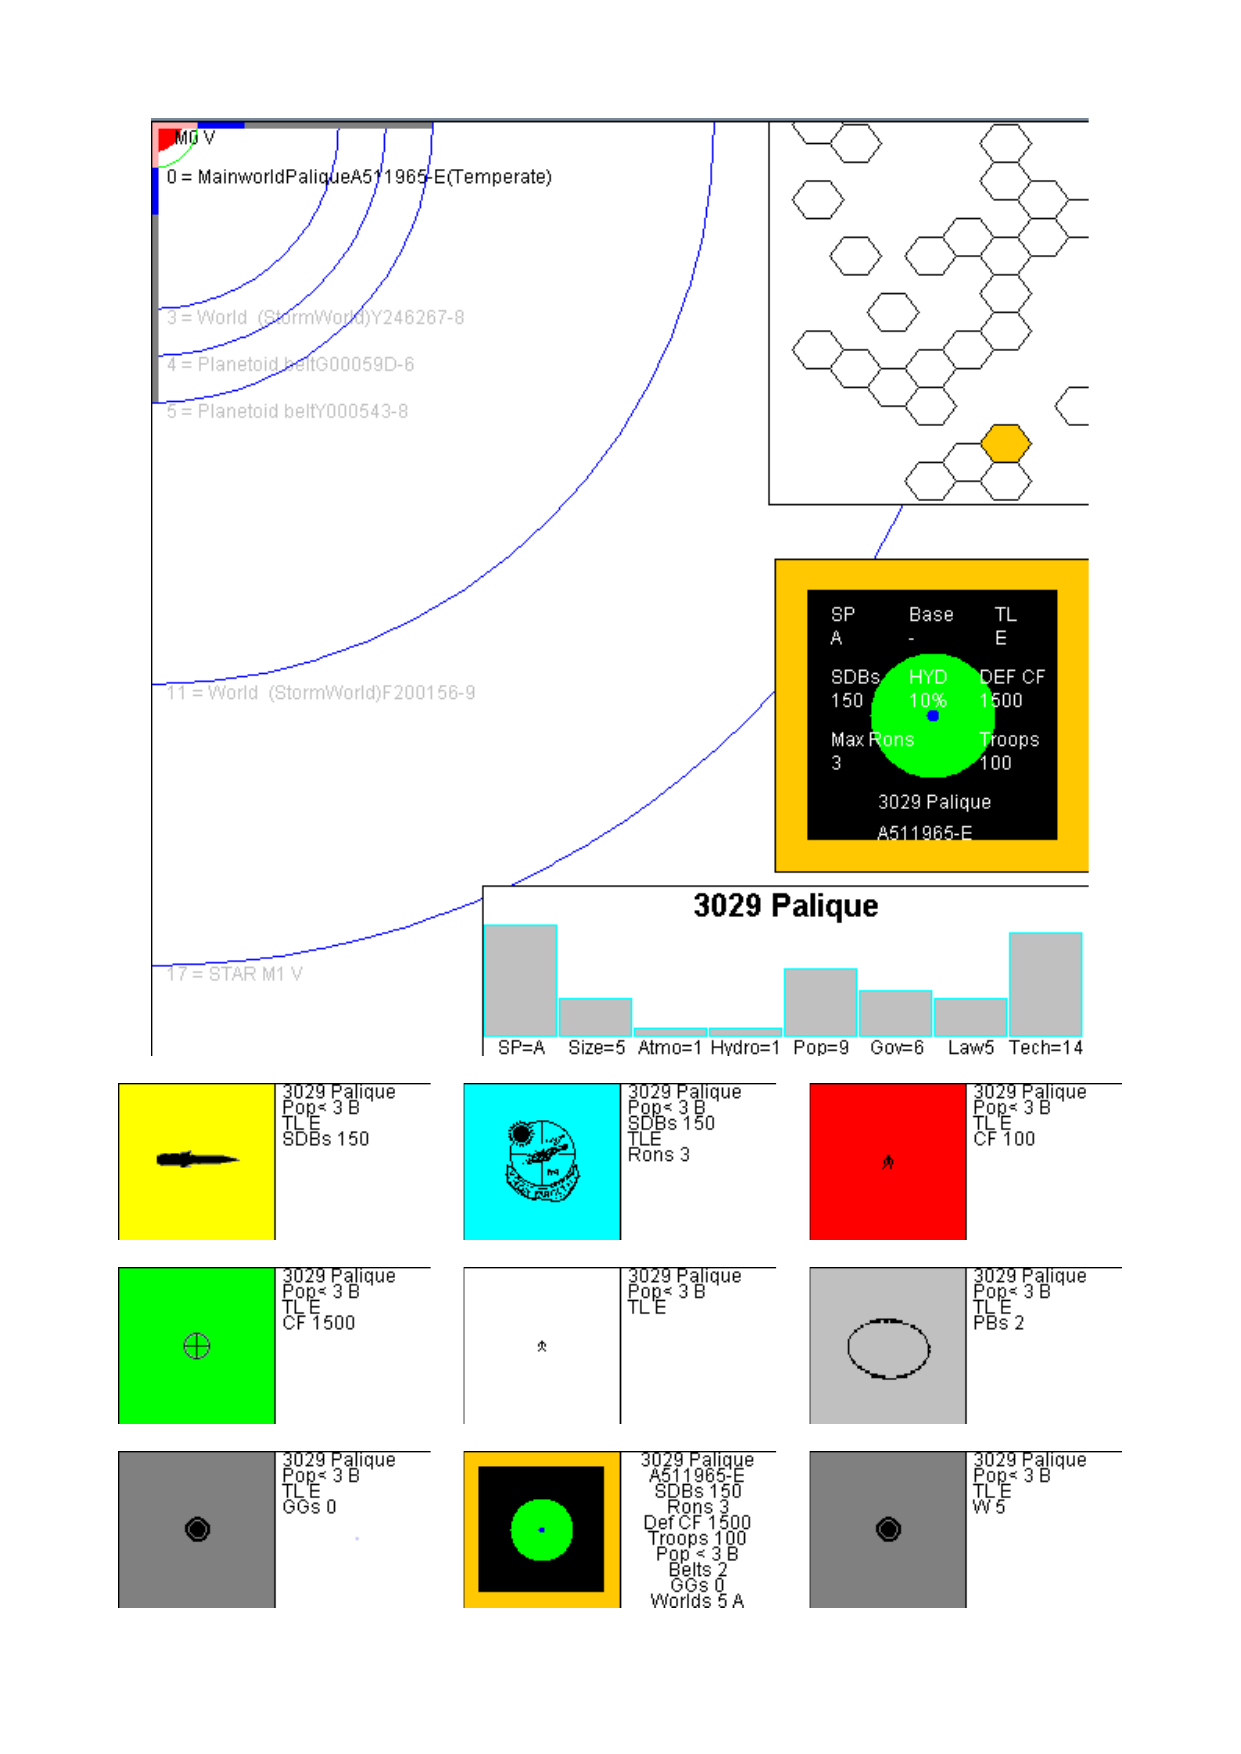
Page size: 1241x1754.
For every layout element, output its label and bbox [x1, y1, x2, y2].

picture [809, 1083, 1122, 1240]
picture [118, 1083, 431, 1240]
picture [118, 1451, 431, 1608]
picture [809, 1267, 1122, 1424]
picture [463, 1451, 777, 1608]
picture [463, 1083, 777, 1240]
picture [118, 1267, 431, 1424]
picture [463, 1267, 777, 1424]
picture [151, 118, 1089, 1056]
picture [809, 1451, 1122, 1608]
